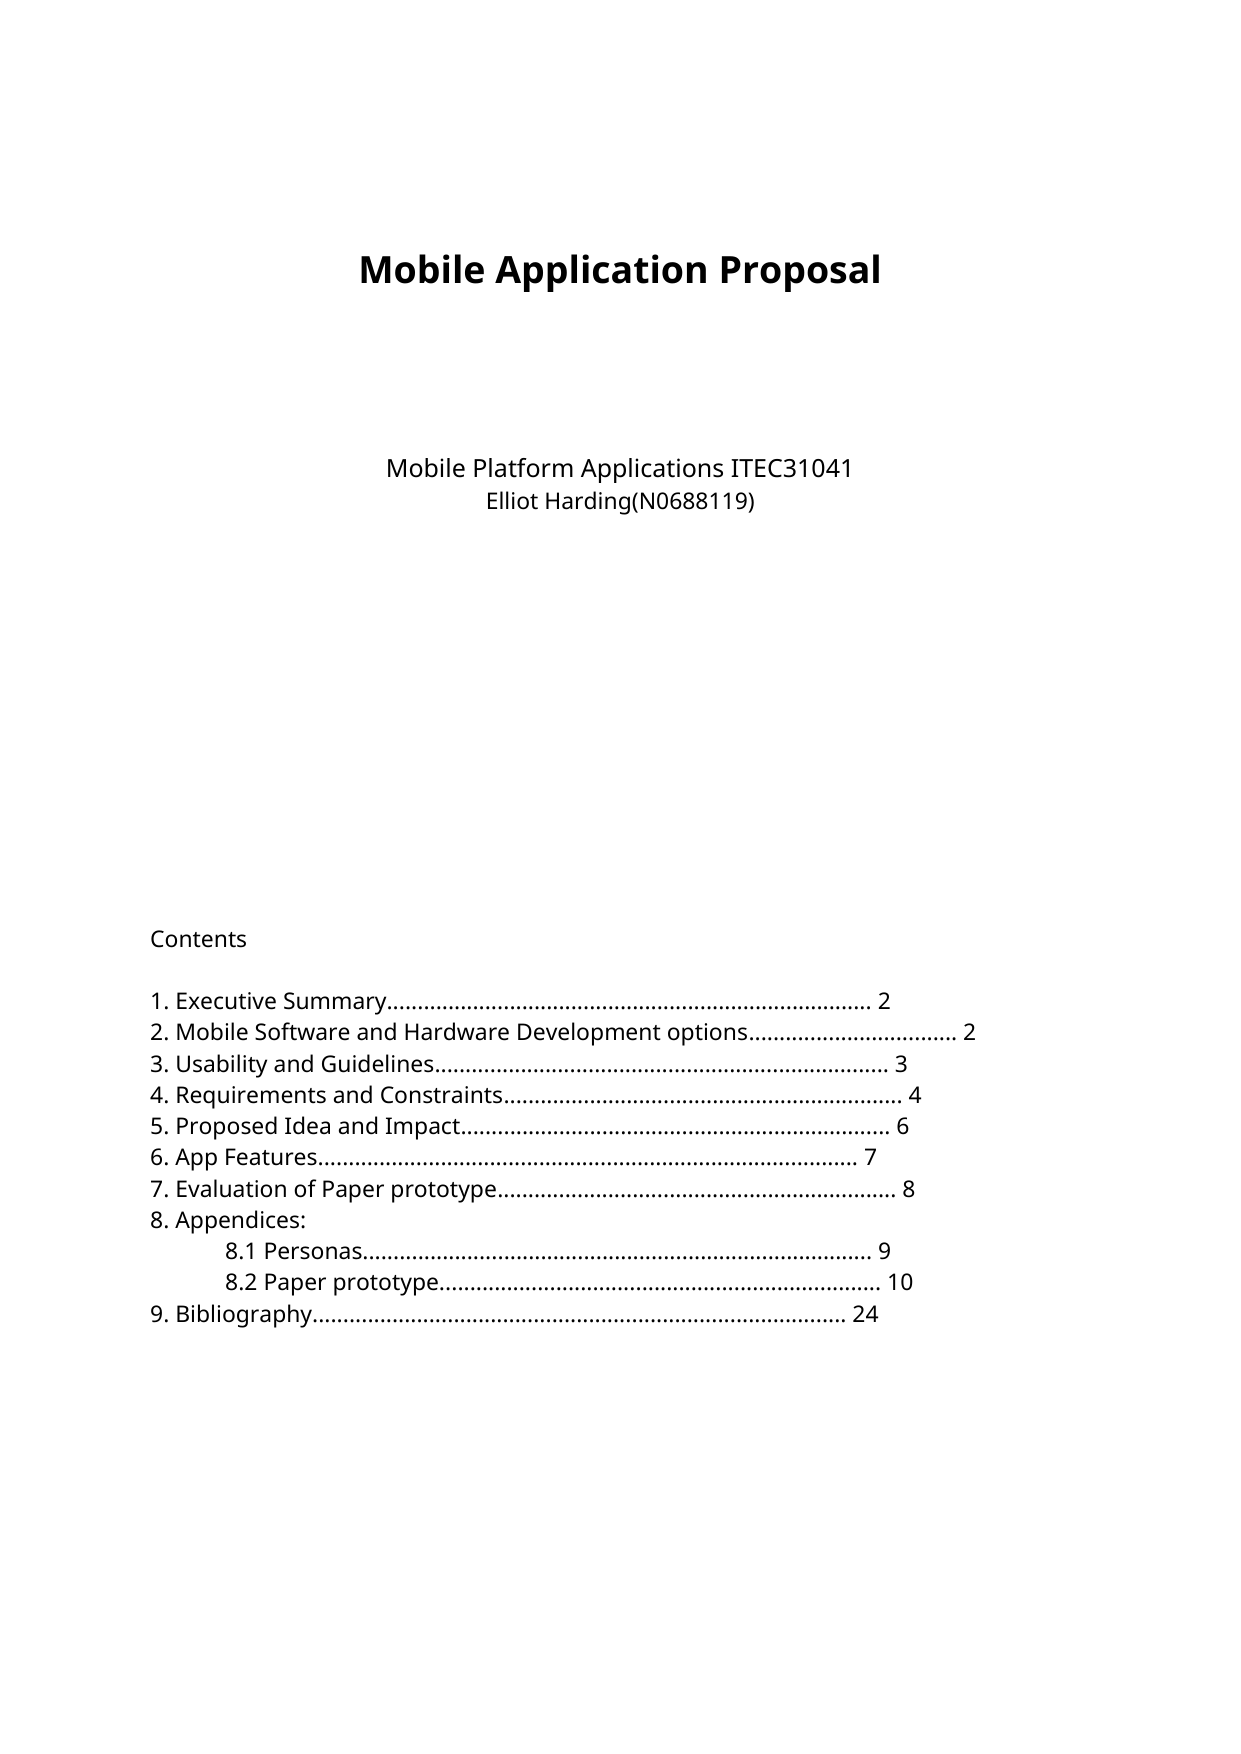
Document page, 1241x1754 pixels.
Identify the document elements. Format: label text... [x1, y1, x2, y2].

text 6. App Features........................................................................................ 7 [150, 1141, 1090, 1173]
text 9. Bibliography....................................................................................... 24 [150, 1298, 1090, 1329]
text 4. Requirements and Constraints................................................................. 4 [150, 1079, 1090, 1110]
text 8. Appendices: [150, 1204, 1090, 1235]
text 8.1 Personas................................................................................... 9 [150, 1235, 1090, 1266]
text Mobile Platform Applications ITEC31041 [150, 451, 1090, 485]
text 8.2 Paper prototype........................................................................ 10 [150, 1266, 1090, 1298]
text 1. Executive Summary............................................................................... 2 [150, 985, 1090, 1016]
text 3. Usability and Guidelines.......................................................................... 3 [150, 1048, 1090, 1079]
text 7. Evaluation of Paper prototype................................................................. 8 [150, 1173, 1090, 1204]
text Contents [150, 923, 1090, 954]
text 2. Mobile Software and Hardware Development options.................................. 2 [150, 1016, 1090, 1048]
text 5. Proposed Idea and Impact...................................................................... 6 [150, 1110, 1090, 1141]
text Mobile Application Proposal [150, 244, 1090, 295]
text Elliot Harding(N0688119) [150, 485, 1090, 516]
